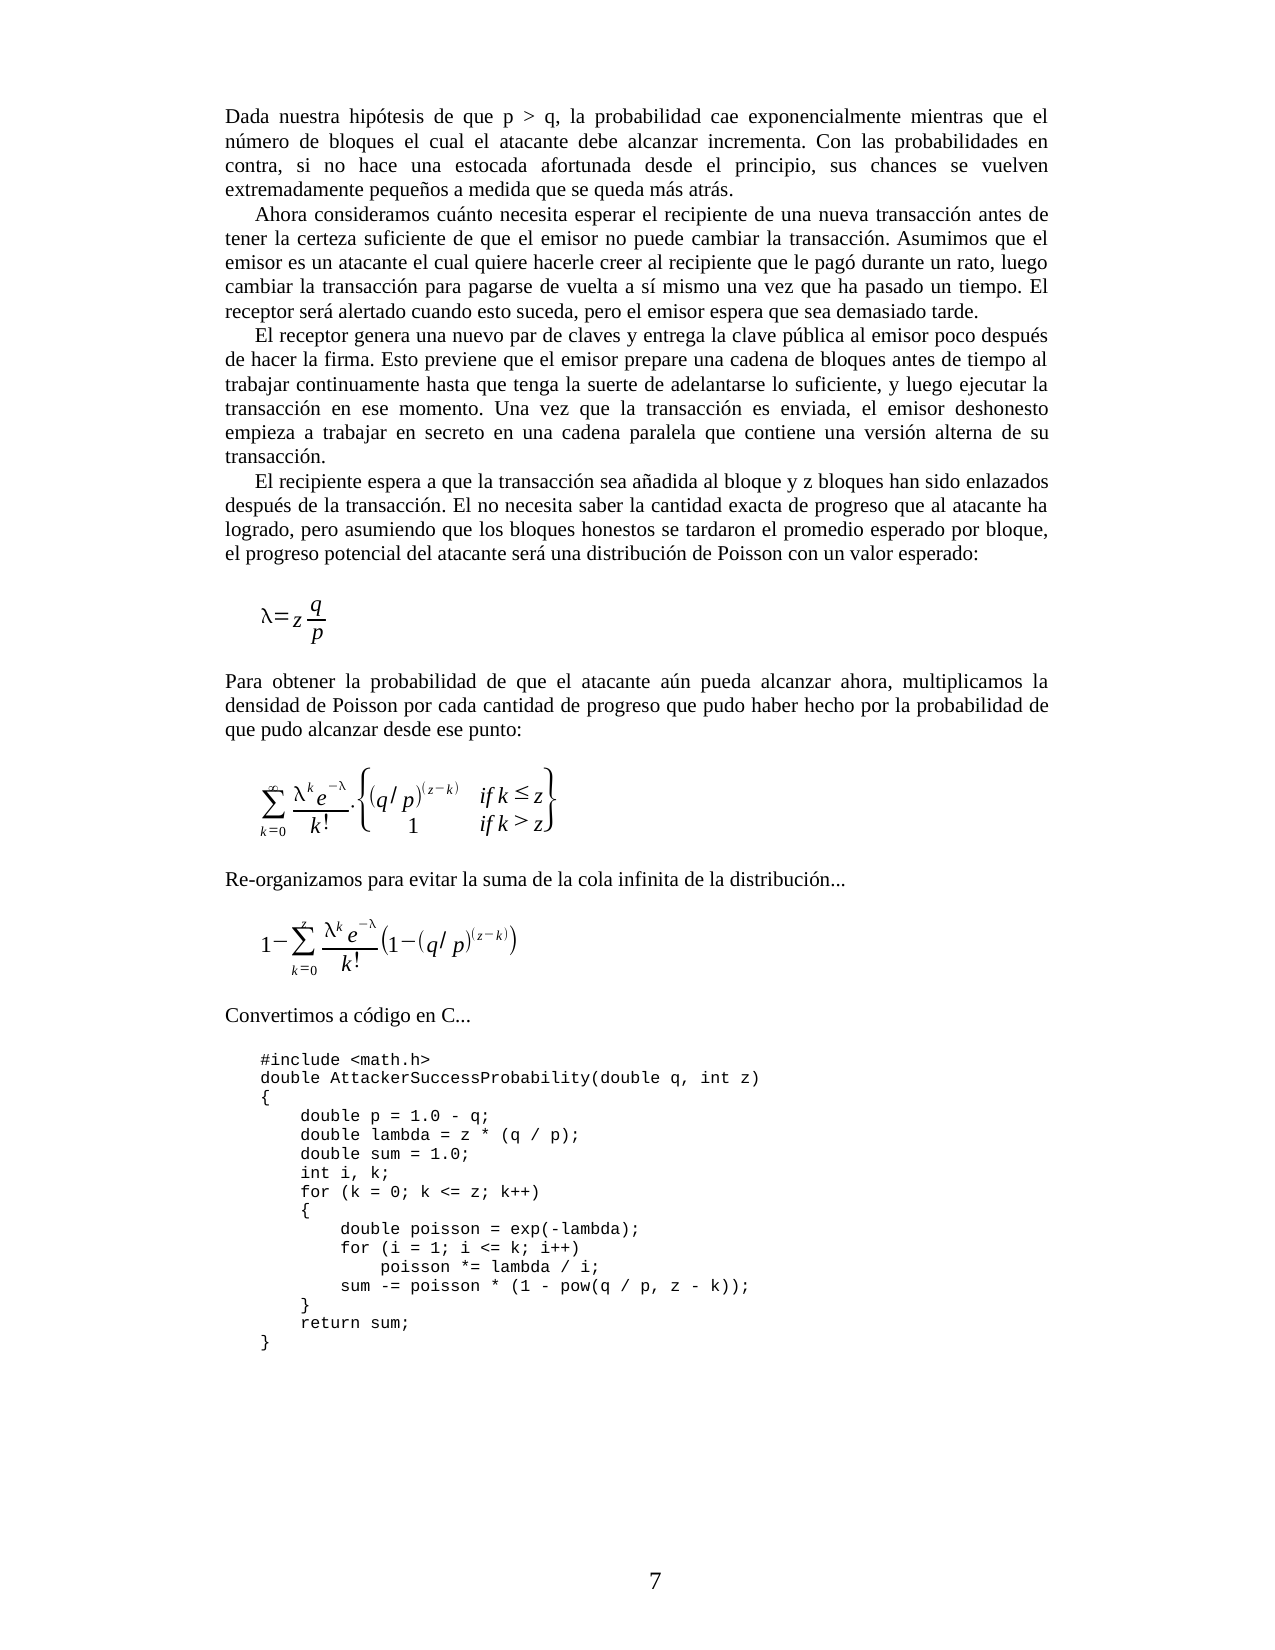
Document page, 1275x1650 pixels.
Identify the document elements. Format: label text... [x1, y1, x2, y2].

text Re-organizamos para evitar la suma de la cola infinita de la distribución... [225, 867, 1050, 891]
text El recipiente espera a que la transacción sea añadida al bloque y z bloques han sido enlazados después de la transacción. El no necesita saber la cantidad exacta de progreso que al atacante ha logrado, pero asumiendo que los bloques honestos se tardaron el promedio esperado por bloque, el progreso potencial del atacante será una distribución de Poisson con un valor esperado: [225, 468, 1050, 565]
text Dada nuestra hipótesis de que p > q, la probabilidad cae exponencialmente mientras que el número de bloques el cual el atacante debe alcanzar incrementa. Con las probabilidades en contra, si no hace una estocada afortunada desde el principio, sus chances se vuelven extremadamente pequeños a medida que se queda más atrás. [225, 104, 1050, 201]
text Para obtener la probabilidad de que el atacante aún pueda alcanzar ahora, multiplicamos la densidad de Poisson por cada cantidad de progreso que pudo haber hecho por la probabilidad de que pudo alcanzar desde ese punto: [225, 669, 1050, 741]
text El receptor genera una nuevo par de claves y entrega la clave pública al emisor poco después de hacer la firma. Esto previene que el emisor prepare una cadena de bloques antes de tiempo al trabajar continuamente hasta que tenga la suerte de adelantarse lo suficiente, y luego ejecutar la transacción en ese momento. Una vez que la transacción es enviada, el emisor deshonesto empieza a trabajar en secreto en una cadena paralela que contiene una versión alterna de su transacción. [225, 323, 1050, 468]
text Convertimos a código en C... [225, 1002, 1050, 1027]
text Ahora consideramos cuánto necesita esperar el recipiente de una nueva transacción antes de tener la certeza suficiente de que el emisor no puede cambiar la transacción. Asumimos que el emisor es un atacante el cual quiere hacerle creer al recipiente que le pagó durante un rato, luego cambiar la transacción para pagarse de vuelta a sí mismo una vez que ha pasado un tiempo. El receptor será alertado cuando esto suceda, pero el emisor espera que sea demasiado tarde. [225, 201, 1050, 323]
